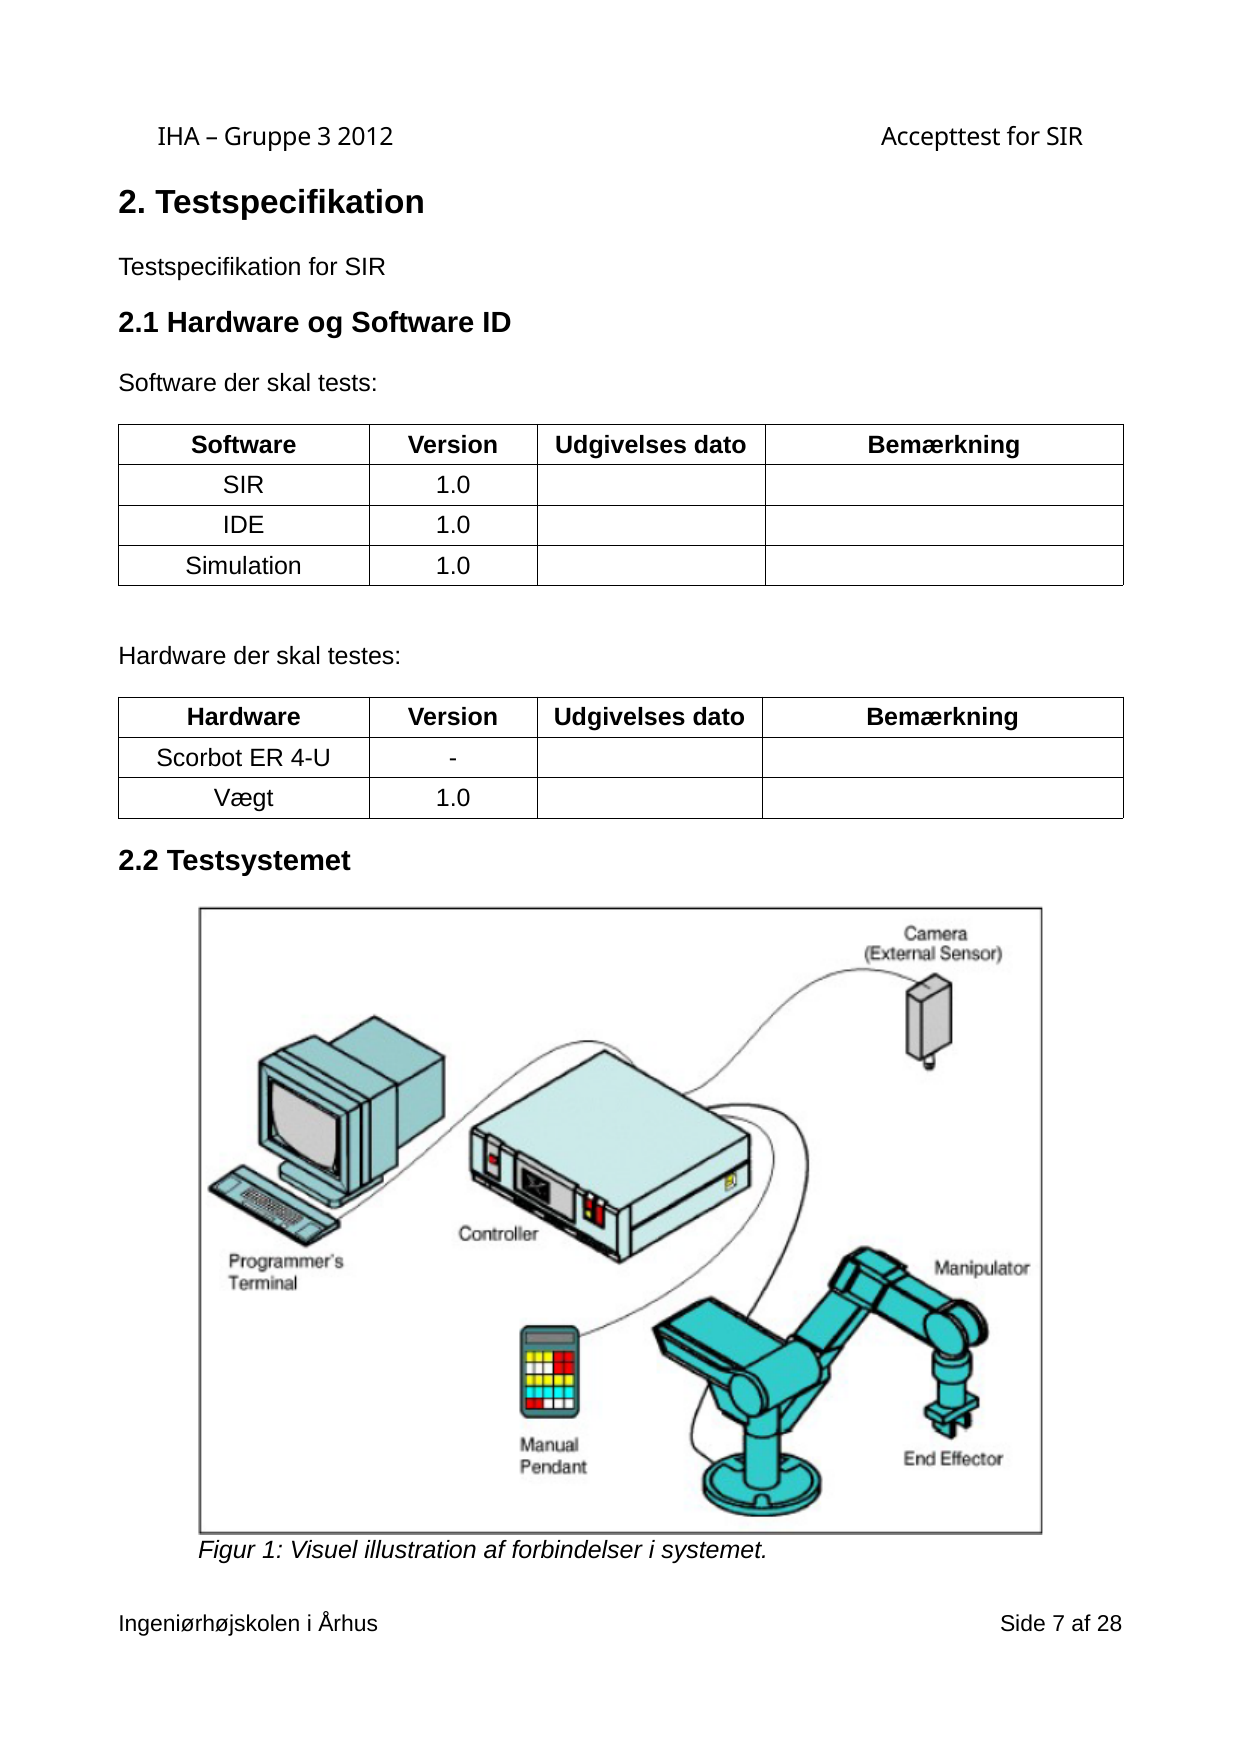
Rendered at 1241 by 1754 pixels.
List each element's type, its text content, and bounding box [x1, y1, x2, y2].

table_cell [538, 738, 762, 777]
table_cell [766, 506, 1123, 545]
table_cell 1.0 [370, 546, 537, 585]
table_cell IDE [119, 506, 369, 545]
table_cell Vægt [119, 778, 369, 817]
table_cell Simulation [119, 546, 369, 585]
table_cell [538, 506, 765, 545]
table_cell [766, 465, 1123, 504]
table_header Bemærkning [766, 425, 1123, 464]
table_cell 1.0 [370, 778, 537, 817]
table_cell [766, 546, 1123, 585]
table_cell 1.0 [370, 506, 537, 545]
table_cell Scorbot ER 4-U [119, 738, 369, 777]
table_cell [763, 738, 1123, 777]
text Testspecifikation for SIR [118, 252, 1122, 281]
table_header Software [119, 425, 369, 464]
subtitle 2. Testspecifikation [118, 182, 1122, 220]
text Hardware der skal testes: [118, 641, 1122, 670]
table_header Version [370, 698, 537, 737]
table_cell [538, 465, 765, 504]
table_header Version [370, 425, 537, 464]
subtitle 2.1 Hardware og Software ID [118, 306, 1122, 339]
table_cell - [370, 738, 537, 777]
table_cell [538, 546, 765, 585]
table_cell SIR [119, 465, 369, 504]
subtitle 2.2 Testsystemet [118, 843, 1122, 876]
table_cell [538, 778, 762, 817]
table_cell [763, 778, 1123, 817]
text Figur 1: Visuel illustration af forbindelser i systemet. [198, 1535, 1042, 1563]
table_header Bemærkning [763, 698, 1123, 737]
table_header Udgivelses dato [538, 425, 765, 464]
table_cell 1.0 [370, 465, 537, 504]
table_header Udgivelses dato [538, 698, 762, 737]
picture [197, 905, 1043, 1535]
table_header Hardware [119, 698, 369, 737]
text Software der skal tests: [118, 368, 1122, 397]
